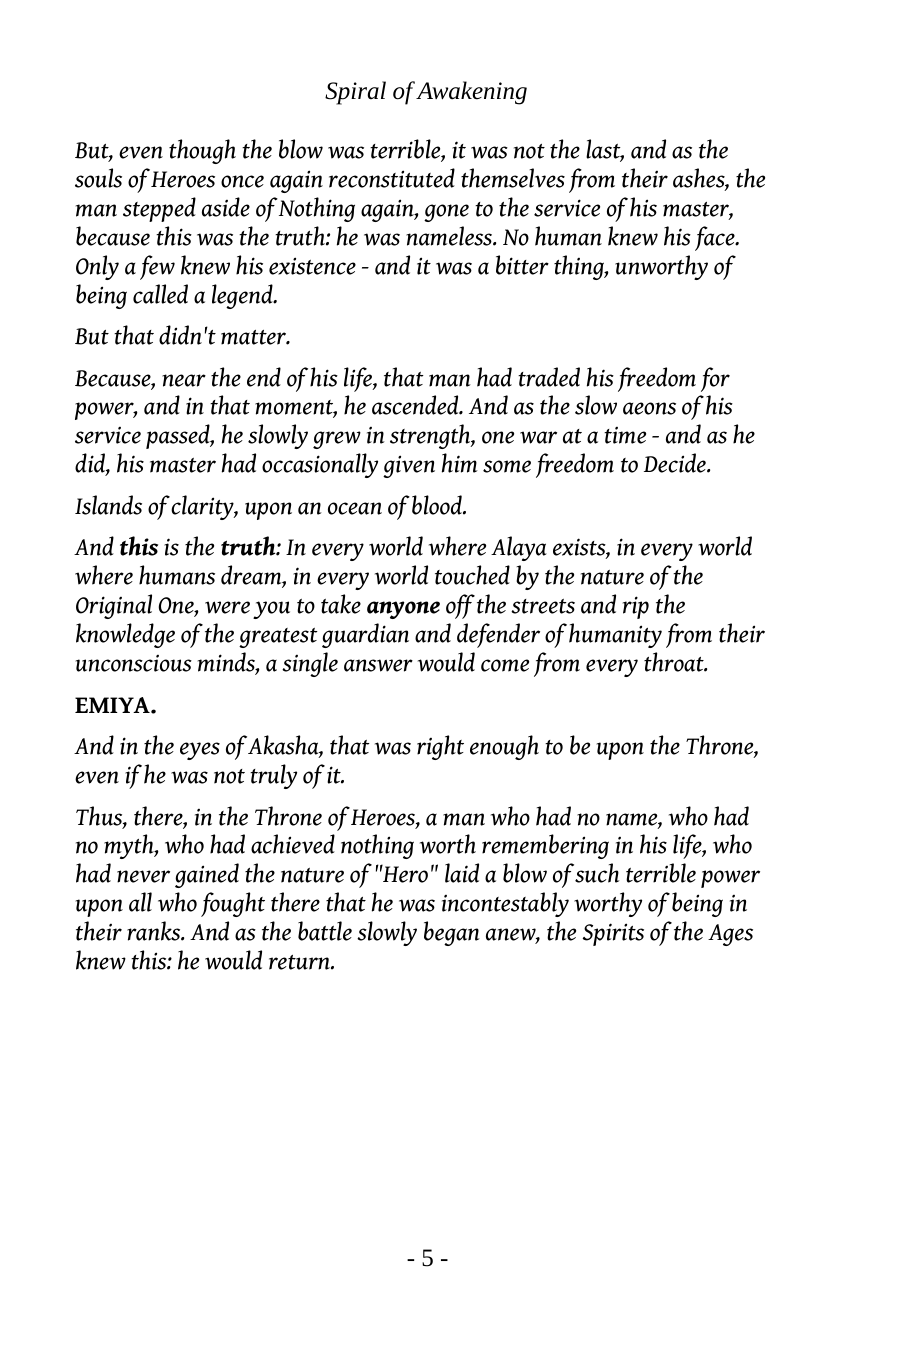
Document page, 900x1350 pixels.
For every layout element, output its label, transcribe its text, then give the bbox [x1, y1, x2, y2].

text Thus, there, in the Throne of Heroes, a man who had no name, who had no myth, who had achieved nothing worth remembering in his life, who had never gained the nature of "Hero" laid a blow of such terrible power upon all who fought there that he was incontestably worthy of being in their ranks. And as the battle slowly began anew, the Spirits of the Ages knew this: he would return. [75, 803, 780, 977]
text And this is the truth: In every world where Alaya exists, in every world where humans dream, in every world touched by the nature of the Original One, were you to take anyone off the streets and rip the knowledge of the greatest guardian and defender of humanity from their unconscious minds, a single answer would come from every throat. [75, 534, 780, 679]
text But that didn't matter. [75, 323, 780, 352]
text Because, near the end of his life, that man had traded his freedom for power, and in that moment, he ascended. And as the slow aeons of his service passed, he slowly grew in strength, one war at a time - and as he did, his master had occasionally given him some freedom to Decide. [75, 364, 780, 480]
text Islands of clarity, upon an ocean of blood. [75, 492, 780, 521]
text But, even though the blow was terrible, it was not the last, and as the souls of Heroes once again reconstituted themselves from their ashes, the man stepped aside of Nothing again, gone to the service of his master, because this was the truth: he was nameless. No human knew his face. Only a few knew his existence - and it was a bitter thing, unworthy of being called a legend. [75, 136, 780, 310]
text And in the eyes of Akasha, that was right enough to be upon the Throne, even if he was not truly of it. [75, 733, 780, 791]
text EMIYA. [75, 691, 780, 720]
